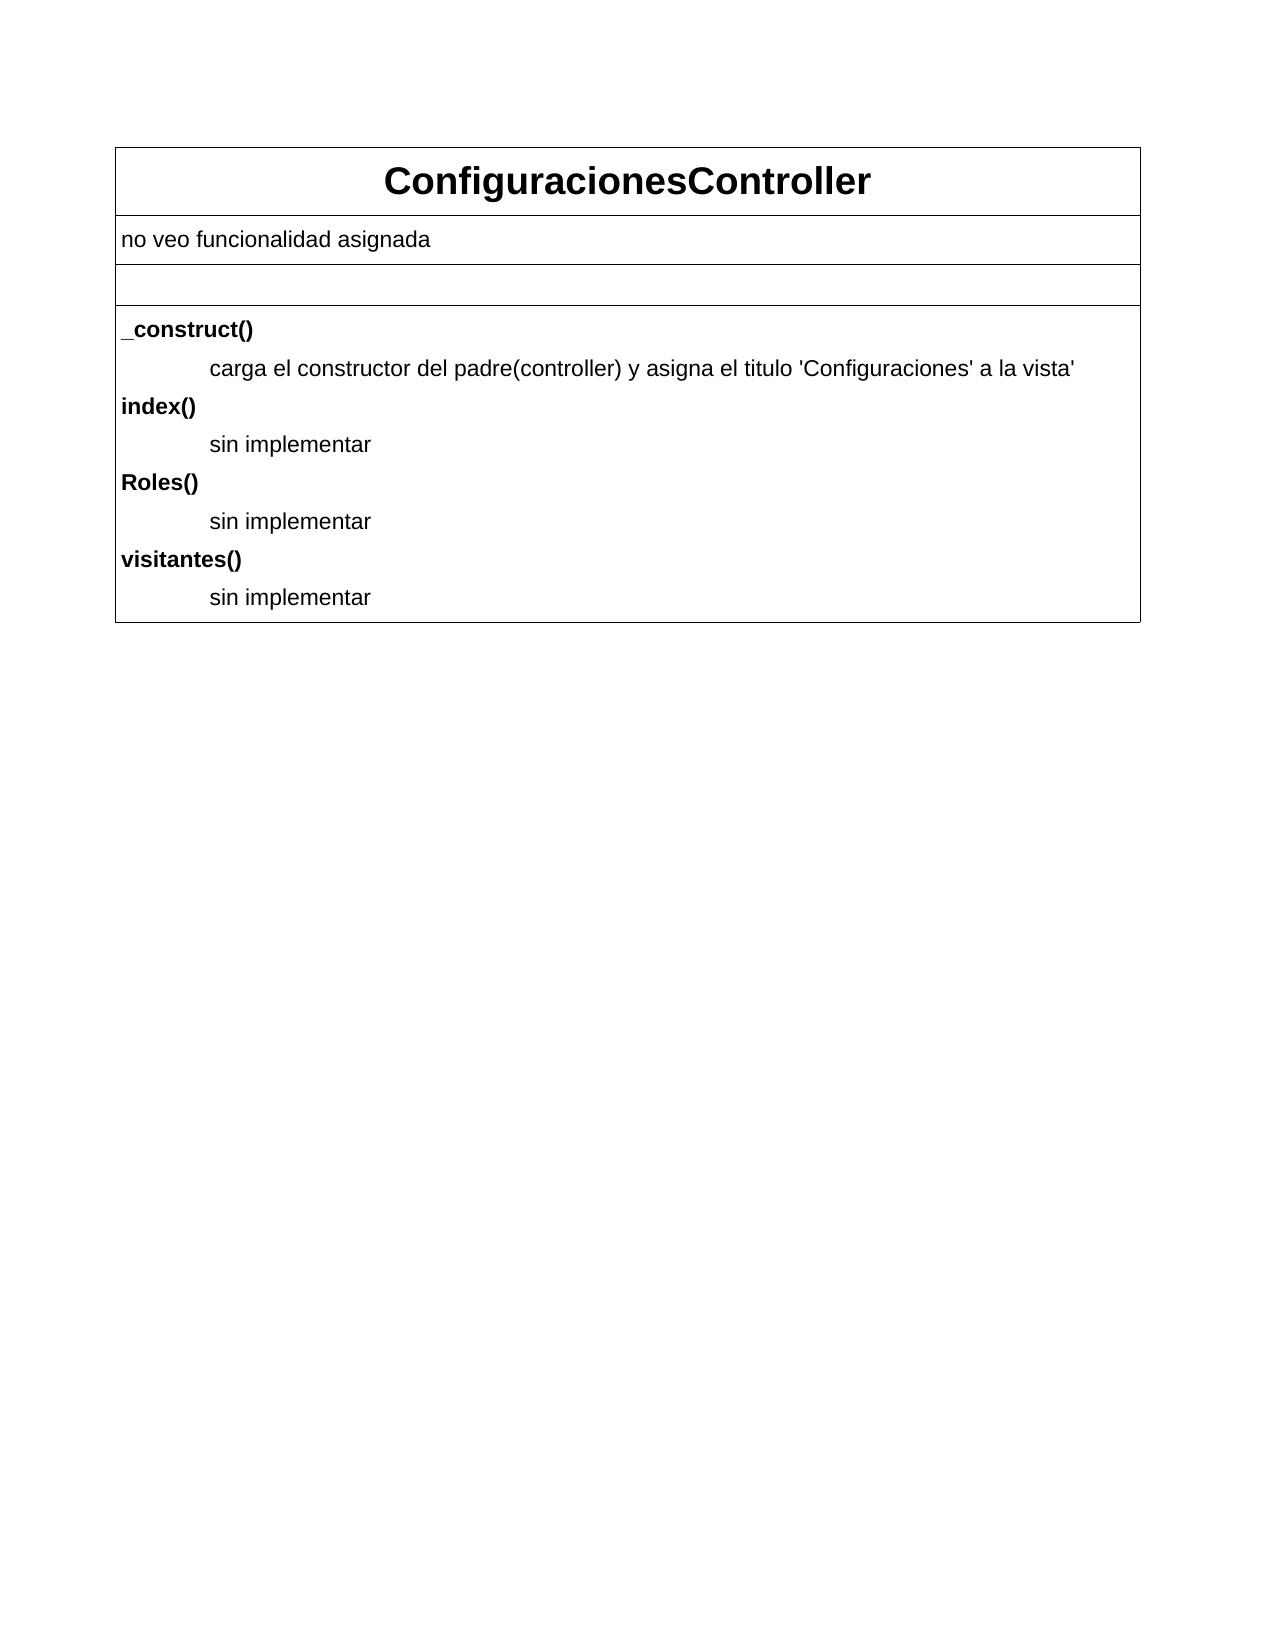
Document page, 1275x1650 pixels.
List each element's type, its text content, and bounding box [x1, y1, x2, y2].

table_cell [116, 265, 1140, 305]
table_cell no veo funcionalidad asignada [116, 216, 1140, 264]
table_header ConfiguracionesController [116, 148, 1140, 214]
table_cell _construct() carga el constructor del padre(controller) y asigna el titulo 'Configuraciones' a la vista' index() sin implementar Roles() sin implementar visitantes() sin implementar [116, 306, 1140, 622]
